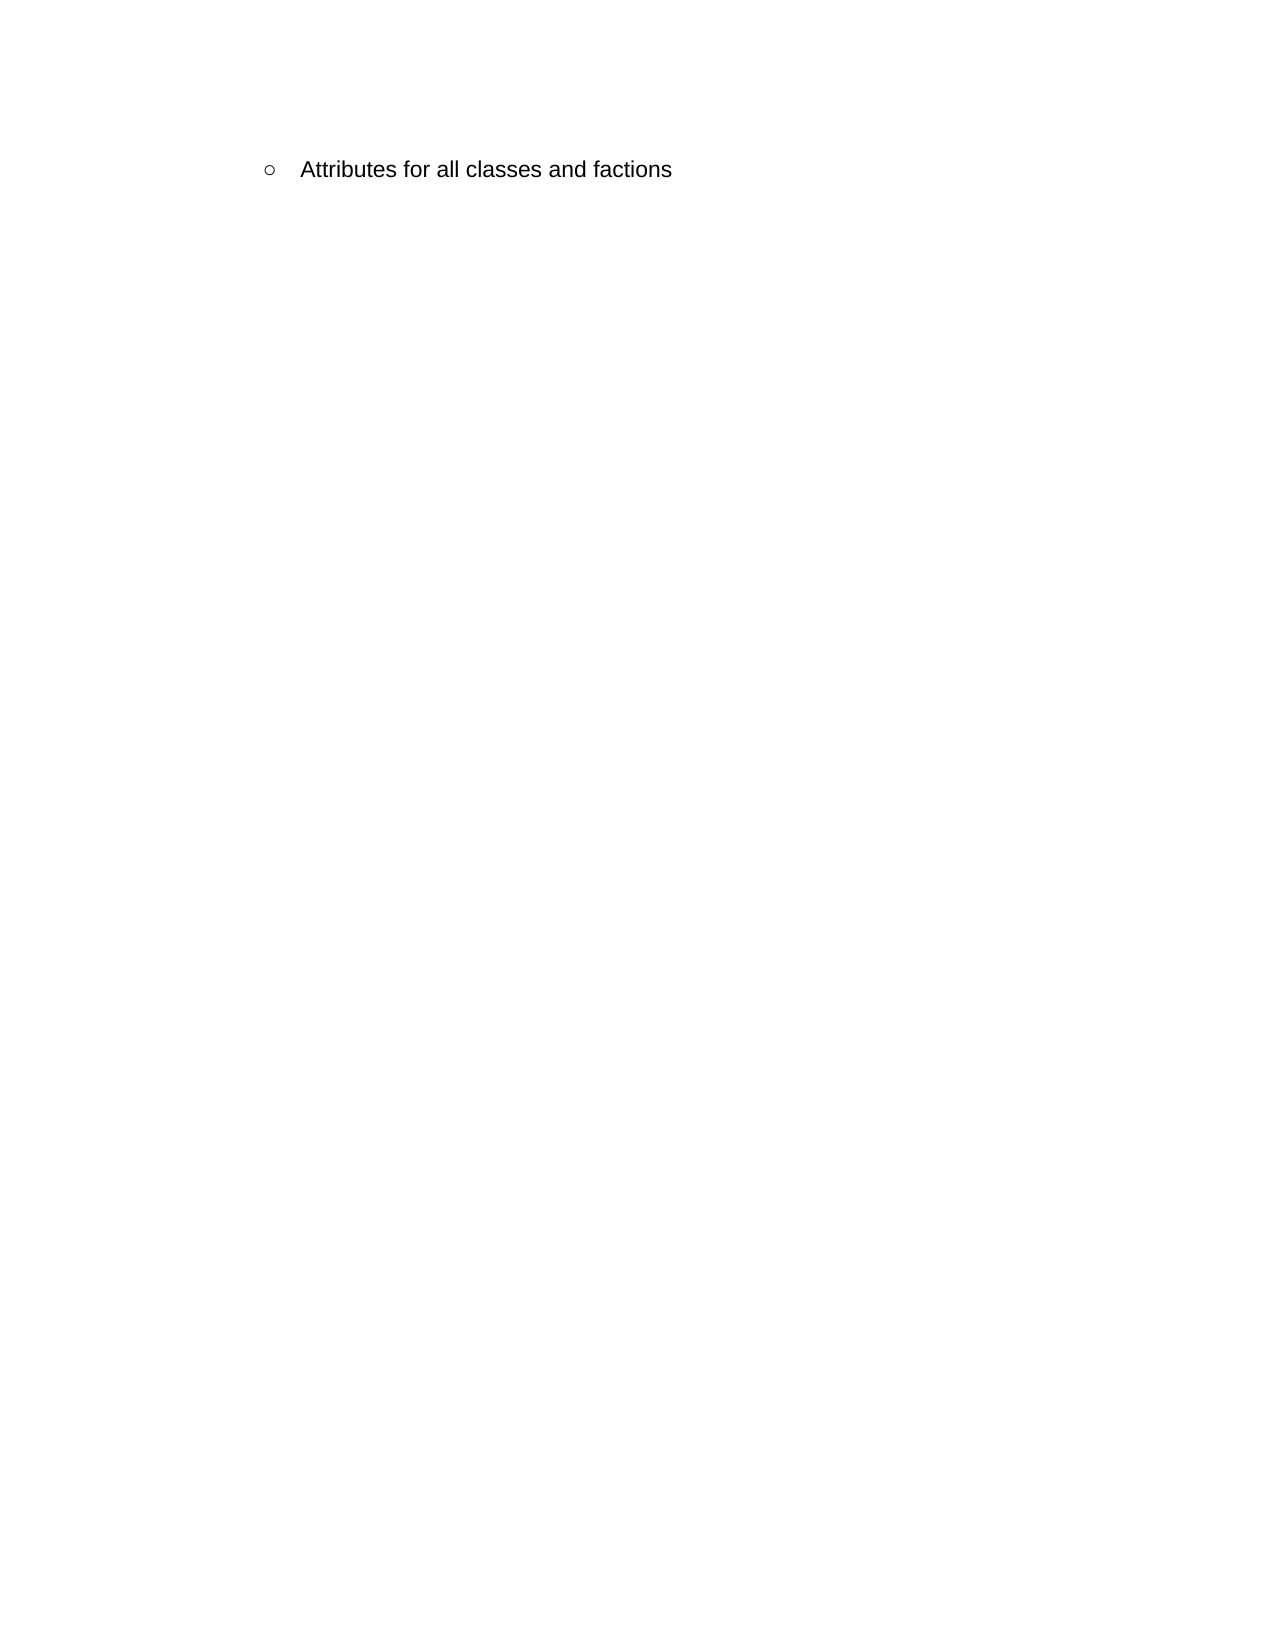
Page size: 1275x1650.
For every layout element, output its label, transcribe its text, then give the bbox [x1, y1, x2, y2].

list Attributes for all classes and factions [263, 156, 1275, 183]
